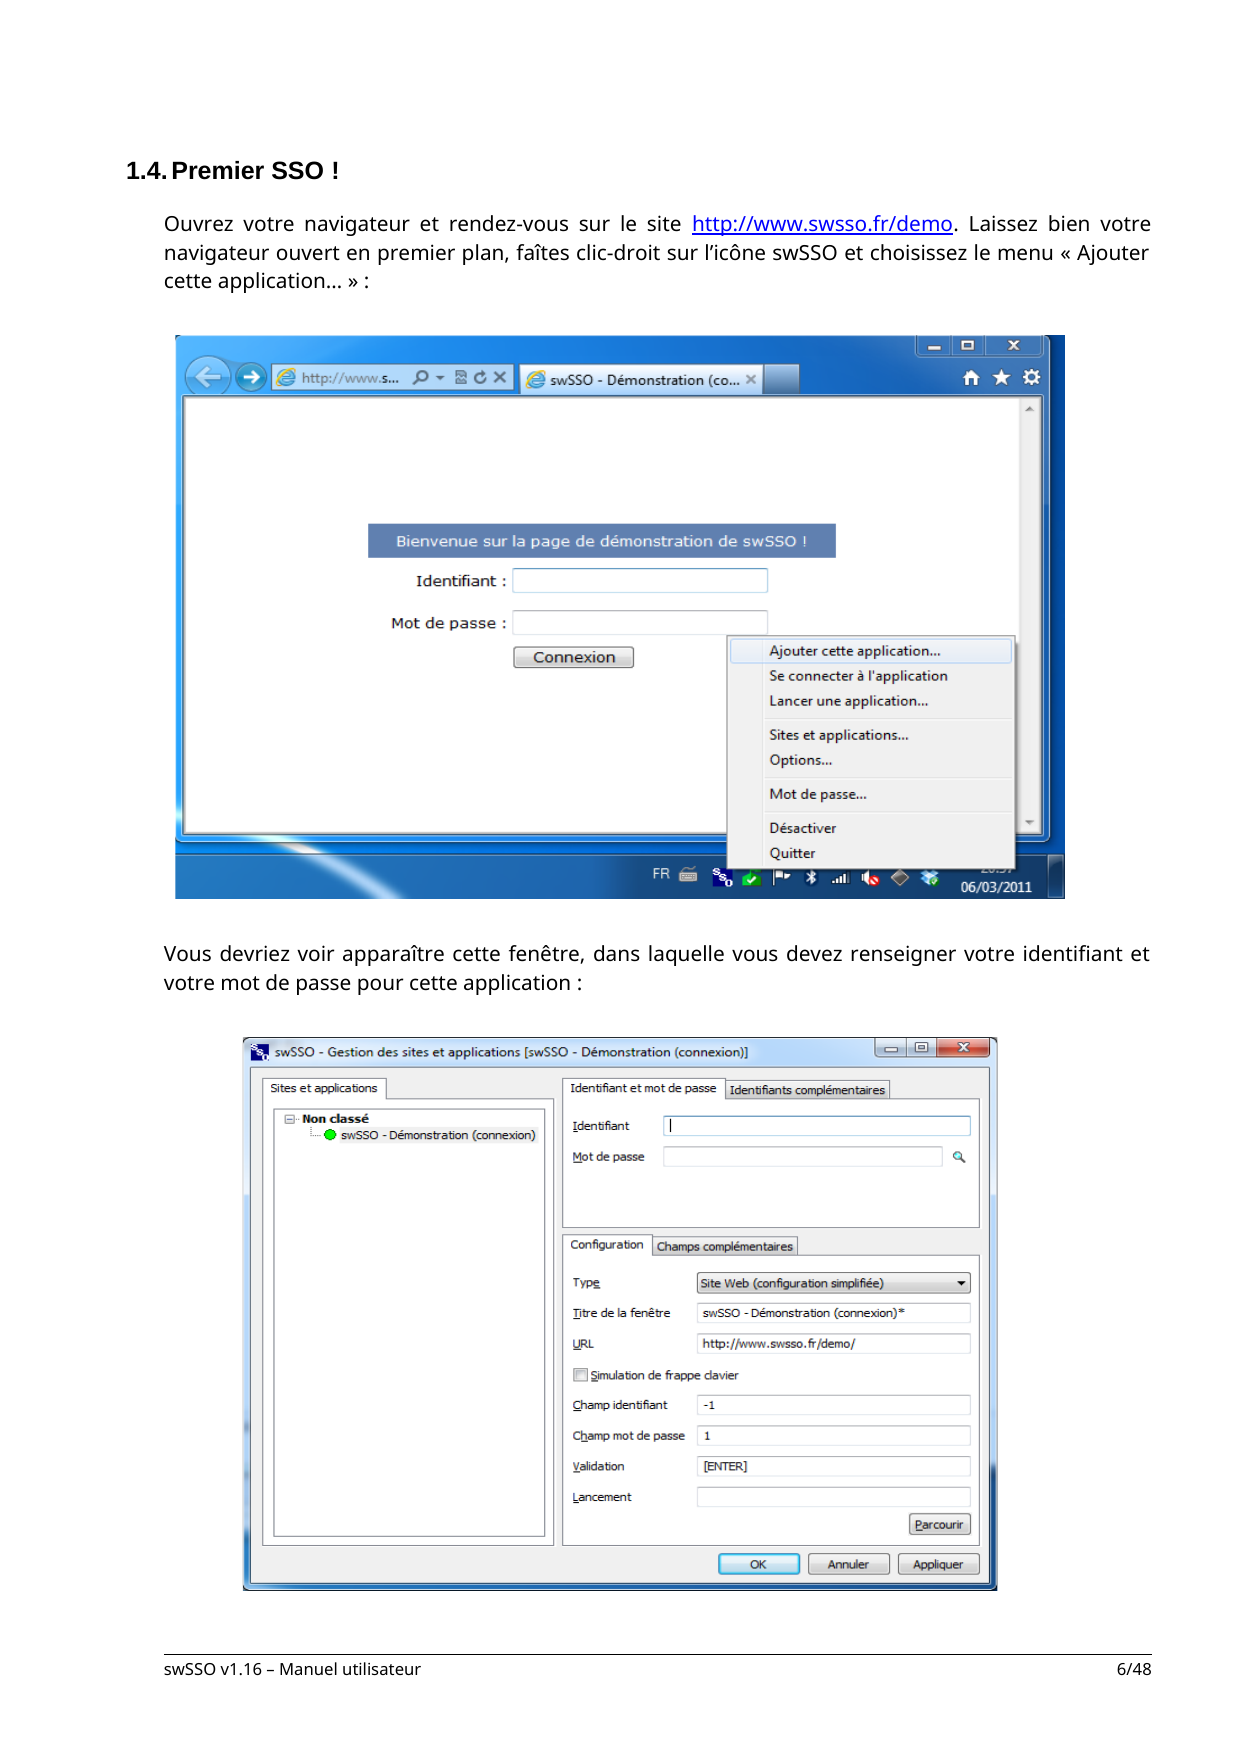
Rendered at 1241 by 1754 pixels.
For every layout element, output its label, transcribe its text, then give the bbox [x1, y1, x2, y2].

subtitle Premier SSO ! [126, 156, 1152, 184]
picture [242, 1037, 998, 1591]
text Vous devriez voir apparaître cette fenêtre, dans laquelle vous devez renseigner votre identifiant et votre mot de passe pour cette application : [164, 939, 1152, 996]
picture [175, 335, 1065, 899]
text Ouvrez votre navigateur et rendez-vous sur le site http://www.swsso.fr/demo. Laissez bien votre navigateur ouvert en premier plan, faîtes clic-droit sur l’icône swSSO et choisissez le menu « Ajouter cette application… » : [164, 209, 1152, 295]
